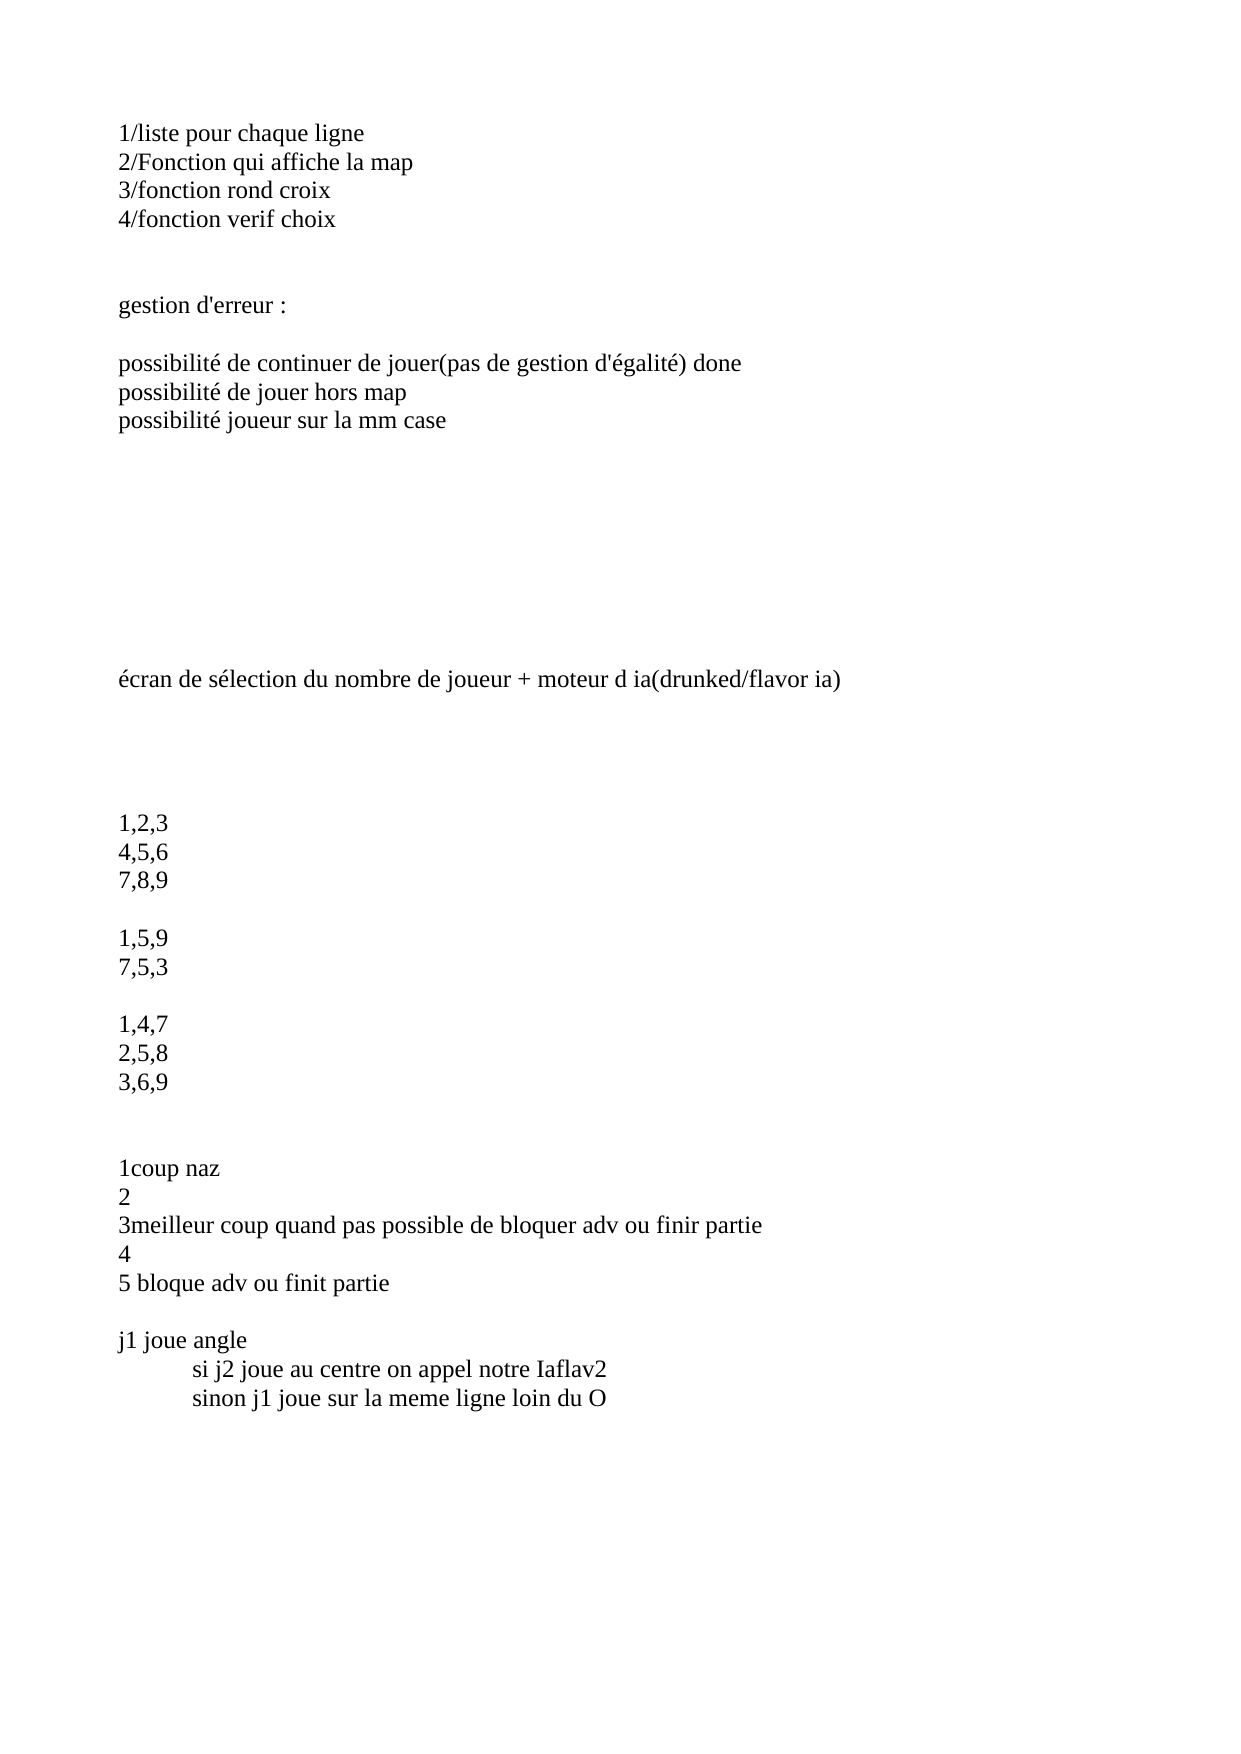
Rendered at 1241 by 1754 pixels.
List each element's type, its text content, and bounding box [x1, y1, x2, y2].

text 5 bloque adv ou finit partie [118, 1268, 1122, 1297]
text 1coup naz [118, 1153, 1122, 1182]
text 4,5,6 [118, 837, 1122, 866]
text 2,5,8 [118, 1038, 1122, 1067]
text 7,8,9 [118, 866, 1122, 894]
text 1,2,3 [118, 808, 1122, 837]
text si j2 joue au centre on appel notre Iaflav2 [118, 1354, 1122, 1383]
text 1/liste pour chaque ligne [118, 118, 1122, 147]
text possibilité de continuer de jouer(pas de gestion d'égalité) done [118, 348, 1122, 377]
text 3,6,9 [118, 1067, 1122, 1096]
text 3meilleur coup quand pas possible de bloquer adv ou finir partie [118, 1211, 1122, 1239]
text 4 [118, 1239, 1122, 1268]
text 1,4,7 [118, 1009, 1122, 1038]
text 2 [118, 1182, 1122, 1211]
text possibilité de jouer hors map [118, 377, 1122, 406]
text possibilité joueur sur la mm case [118, 406, 1122, 434]
text sinon j1 joue sur la meme ligne loin du O [118, 1383, 1122, 1412]
text 1,5,9 [118, 923, 1122, 952]
text 2/Fonction qui affiche la map [118, 147, 1122, 176]
text 4/fonction verif choix [118, 204, 1122, 233]
text gestion d'erreur : [118, 291, 1122, 319]
text 3/fonction rond croix [118, 176, 1122, 204]
text j1 joue angle [118, 1326, 1122, 1354]
text 7,5,3 [118, 952, 1122, 981]
text écran de sélection du nombre de joueur + moteur d ia(drunked/flavor ia) [118, 664, 1122, 693]
